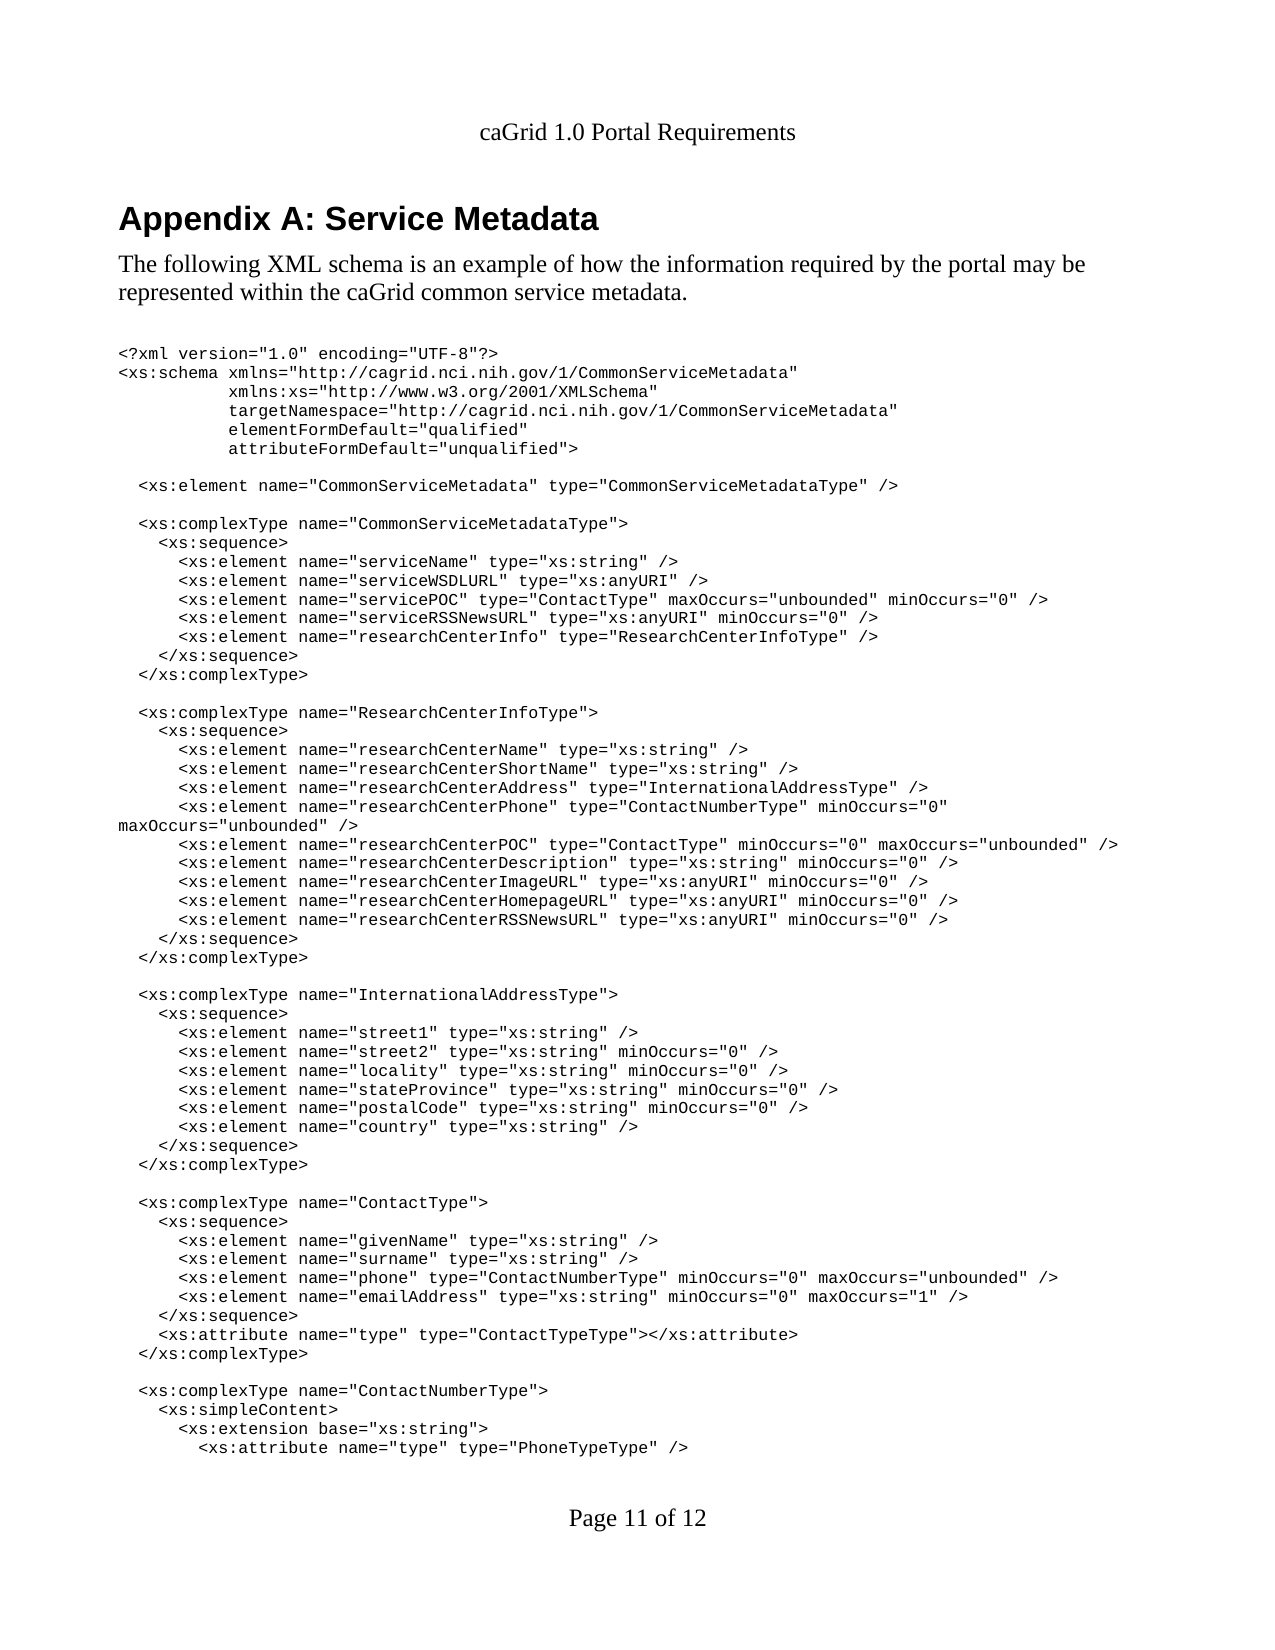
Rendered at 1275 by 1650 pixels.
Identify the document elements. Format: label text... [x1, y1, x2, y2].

text <xs:sequence> [118, 534, 1157, 553]
text <xs:element name="stateProvince" type="xs:string" minOccurs="0" /> [118, 1081, 1157, 1100]
text <xs:element name="surname" type="xs:string" /> [118, 1251, 1157, 1270]
text <xs:attribute name="type" type="ContactTypeType"></xs:attribute> [118, 1326, 1157, 1345]
text The following XML schema is an example of how the information required by the portal may be represented within the caGrid common service metadata. [118, 250, 1157, 333]
text <xs:sequence> [118, 723, 1157, 742]
text <xs:element name="locality" type="xs:string" minOccurs="0" /> [118, 1062, 1157, 1081]
text <xs:element name="street1" type="xs:string" /> [118, 1025, 1157, 1043]
subtitle Appendix A: Service Metadata [118, 200, 1157, 238]
text <xs:simpleContent> [118, 1402, 1157, 1421]
text <xs:element name="CommonServiceMetadata" type="CommonServiceMetadataType" /> [118, 478, 1157, 497]
text <xs:extension base="xs:string"> [118, 1421, 1157, 1439]
text <xs:element name="researchCenterRSSNewsURL" type="xs:anyURI" minOccurs="0" /> [118, 912, 1157, 930]
text <xs:element name="postalCode" type="xs:string" minOccurs="0" /> [118, 1100, 1157, 1119]
text <xs:element name="serviceRSSNewsURL" type="xs:anyURI" minOccurs="0" /> [118, 610, 1157, 629]
text </xs:sequence> [118, 1307, 1157, 1326]
text xmlns:xs="http://www.w3.org/2001/XMLSchema" [118, 384, 1157, 402]
text </xs:complexType> [118, 949, 1157, 968]
text <xs:complexType name="CommonServiceMetadataType"> [118, 516, 1157, 534]
text <xs:complexType name="ContactNumberType"> [118, 1383, 1157, 1402]
text <xs:complexType name="ContactType"> [118, 1194, 1157, 1213]
text <xs:element name="phone" type="ContactNumberType" minOccurs="0" maxOccurs="unbounded" /> [118, 1270, 1157, 1289]
text </xs:sequence> [118, 930, 1157, 949]
text <xs:sequence> [118, 1213, 1157, 1232]
text <xs:element name="country" type="xs:string" /> [118, 1119, 1157, 1138]
text targetNamespace="http://cagrid.nci.nih.gov/1/CommonServiceMetadata" [118, 402, 1157, 421]
text <xs:attribute name="type" type="PhoneTypeType" /> [118, 1439, 1157, 1458]
text <xs:sequence> [118, 1006, 1157, 1025]
text <xs:element name="researchCenterImageURL" type="xs:anyURI" minOccurs="0" /> [118, 874, 1157, 893]
text <xs:element name="researchCenterName" type="xs:string" /> [118, 742, 1157, 761]
text </xs:complexType> [118, 666, 1157, 685]
text <xs:element name="researchCenterInfo" type="ResearchCenterInfoType" /> [118, 629, 1157, 648]
text attributeFormDefault="unqualified"> [118, 440, 1157, 459]
text <xs:element name="serviceWSDLURL" type="xs:anyURI" /> [118, 572, 1157, 591]
text <xs:element name="emailAddress" type="xs:string" minOccurs="0" maxOccurs="1" /> [118, 1289, 1157, 1307]
text <xs:complexType name="ResearchCenterInfoType"> [118, 704, 1157, 723]
text <xs:complexType name="InternationalAddressType"> [118, 987, 1157, 1006]
text <xs:element name="serviceName" type="xs:string" /> [118, 553, 1157, 572]
text <xs:element name="researchCenterPhone" type="ContactNumberType" minOccurs="0" maxOccurs="unbounded" /> [118, 798, 1157, 836]
text <xs:schema xmlns="http://cagrid.nci.nih.gov/1/CommonServiceMetadata" [118, 365, 1157, 384]
text elementFormDefault="qualified" [118, 421, 1157, 440]
text </xs:sequence> [118, 648, 1157, 666]
text <xs:element name="researchCenterShortName" type="xs:string" /> [118, 761, 1157, 779]
text <xs:element name="researchCenterPOC" type="ContactType" minOccurs="0" maxOccurs="unbounded" /> [118, 836, 1157, 855]
text </xs:sequence> [118, 1138, 1157, 1157]
text <xs:element name="researchCenterDescription" type="xs:string" minOccurs="0" /> [118, 855, 1157, 874]
text <?xml version="1.0" encoding="UTF-8"?> [118, 346, 1157, 365]
text <xs:element name="researchCenterHomepageURL" type="xs:anyURI" minOccurs="0" /> [118, 893, 1157, 912]
text </xs:complexType> [118, 1345, 1157, 1364]
text <xs:element name="servicePOC" type="ContactType" maxOccurs="unbounded" minOccurs="0" /> [118, 591, 1157, 610]
text <xs:element name="givenName" type="xs:string" /> [118, 1232, 1157, 1251]
text </xs:complexType> [118, 1157, 1157, 1176]
text <xs:element name="researchCenterAddress" type="InternationalAddressType" /> [118, 779, 1157, 798]
text <xs:element name="street2" type="xs:string" minOccurs="0" /> [118, 1043, 1157, 1062]
